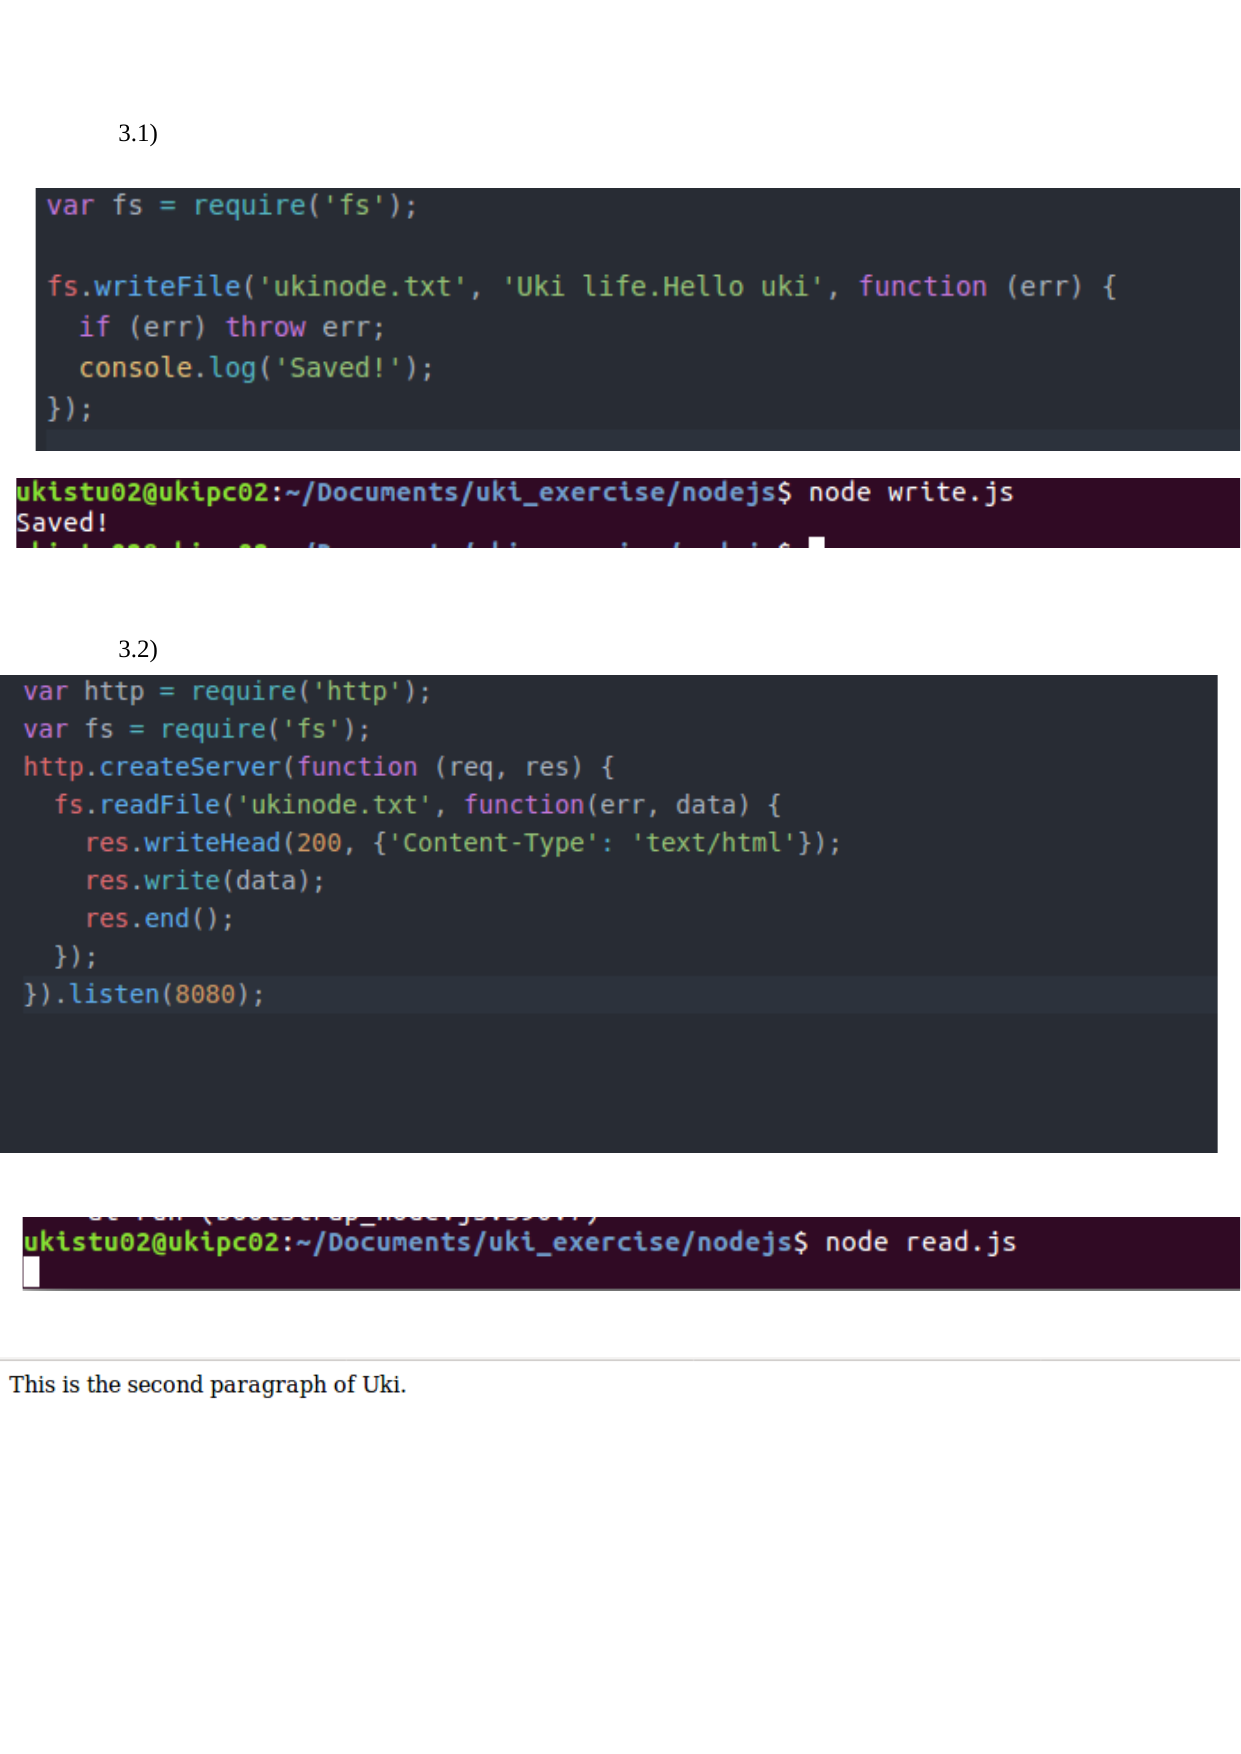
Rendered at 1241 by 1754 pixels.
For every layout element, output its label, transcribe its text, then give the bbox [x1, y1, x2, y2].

picture [22, 1217, 1240, 1291]
picture [16, 478, 1240, 548]
text 3.2) [118, 634, 1122, 662]
picture [0, 1357, 1241, 1468]
picture [0, 675, 1218, 1153]
picture [35, 188, 1241, 451]
text 3.1) [118, 118, 1122, 147]
